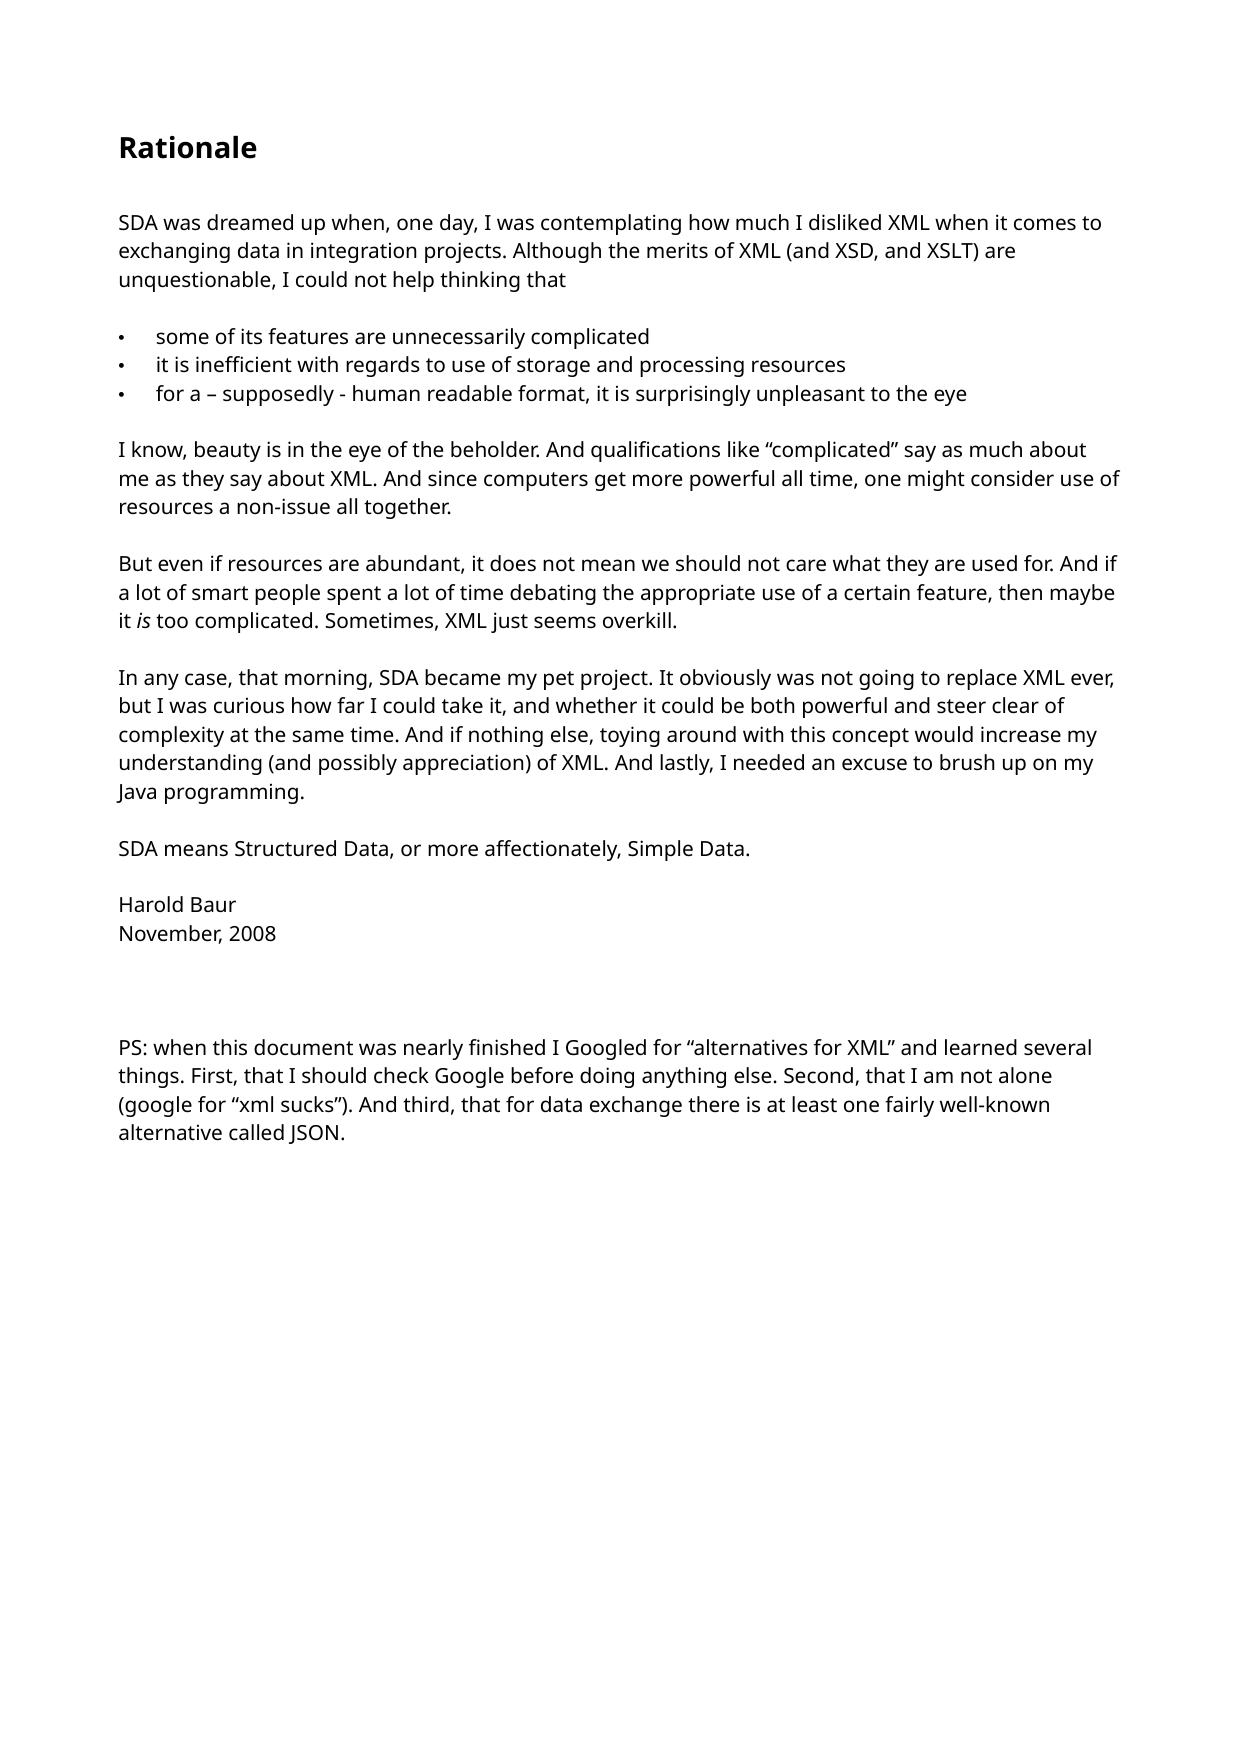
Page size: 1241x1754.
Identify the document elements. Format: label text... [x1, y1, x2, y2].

text I know, beauty is in the eye of the beholder. And qualifications like “complicated” say as much about me as they say about XML. And since computers get more powerful all time, one might consider use of resources a non-issue all together. [118, 436, 1122, 521]
subtitle Rationale [118, 127, 1122, 167]
text Harold Baur [118, 891, 1122, 919]
text But even if resources are abundant, it does not mean we should not care what they are used for. And if a lot of smart people spent a lot of time debating the appropriate use of a certain feature, then maybe it is too complicated. Sometimes, XML just seems overkill. [118, 549, 1122, 635]
text PS: when this document was nearly finished I Googled for “alternatives for XML” and learned several things. First, that I should check Google before doing anything else. Second, that I am not alone (google for “xml sucks”). And third, that for data exchange there is at least one fairly well-known alternative called JSON. [118, 1033, 1122, 1147]
text SDA was dreamed up when, one day, I was contemplating how much I disliked XML when it comes to exchanging data in integration projects. Although the merits of XML (and XSD, and XSLT) are unquestionable, I could not help thinking that [118, 208, 1122, 293]
text November, 2008 [118, 919, 1122, 947]
list for a – supposedly - human readable format, it is surprisingly unpleasant to the eye [118, 379, 1122, 407]
text SDA means Structured Data, or more affectionately, Simple Data. [118, 834, 1122, 862]
list some of its features are unnecessarily complicated [118, 322, 1122, 350]
list it is inefficient with regards to use of storage and processing resources [118, 350, 1122, 379]
text In any case, that morning, SDA became my pet project. It obviously was not going to replace XML ever, but I was curious how far I could take it, and whether it could be both powerful and steer clear of complexity at the same time. And if nothing else, toying around with this concept would increase my understanding (and possibly appreciation) of XML. And lastly, I needed an excuse to brush up on my Java programming. [118, 663, 1122, 805]
